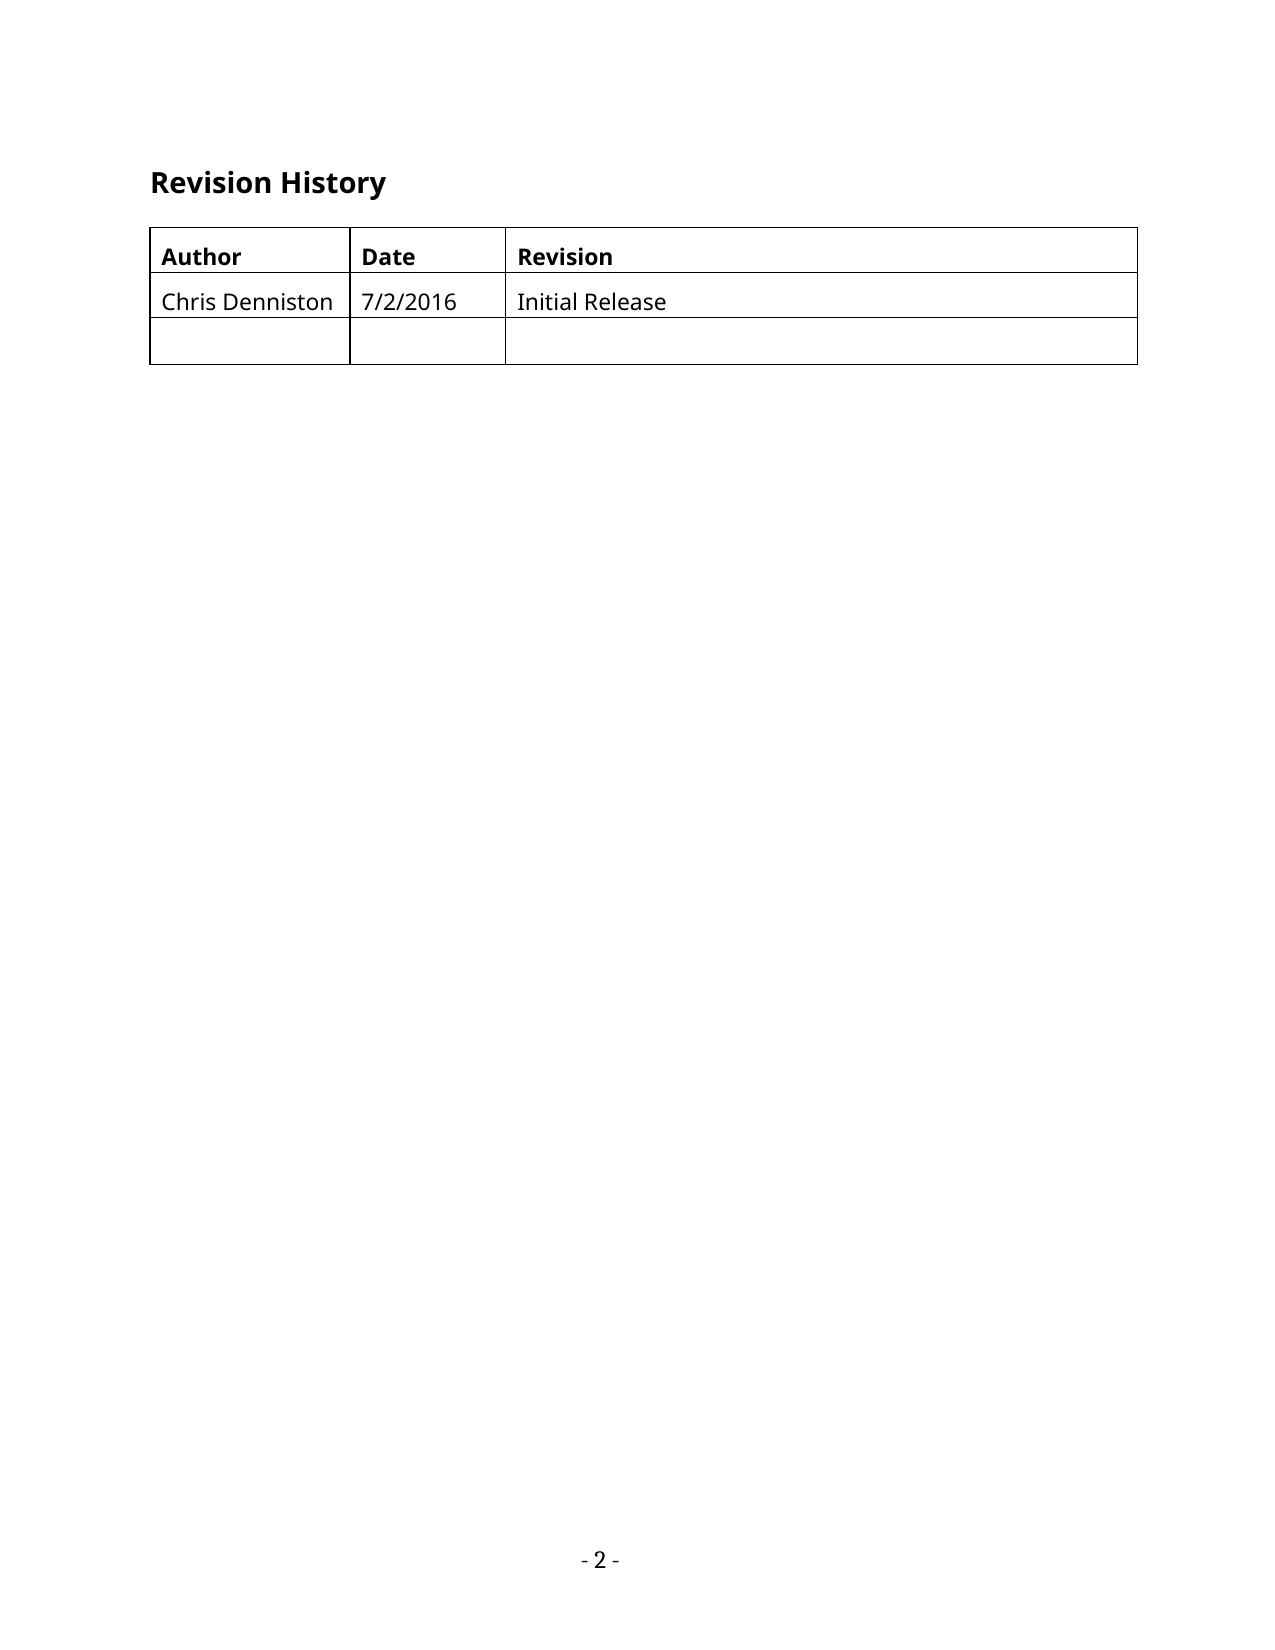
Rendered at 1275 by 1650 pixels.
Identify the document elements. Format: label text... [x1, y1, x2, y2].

table_header Date [351, 228, 505, 272]
table_cell Initial Release [506, 273, 1137, 317]
table_cell Chris Denniston [151, 273, 349, 317]
table_cell [351, 318, 505, 364]
text Revision History [150, 162, 1125, 202]
table_header Author [151, 228, 349, 272]
table_cell [151, 318, 349, 364]
table_cell 7/2/2016 [351, 273, 505, 317]
table_header Revision [506, 228, 1137, 272]
table_cell [506, 318, 1137, 364]
